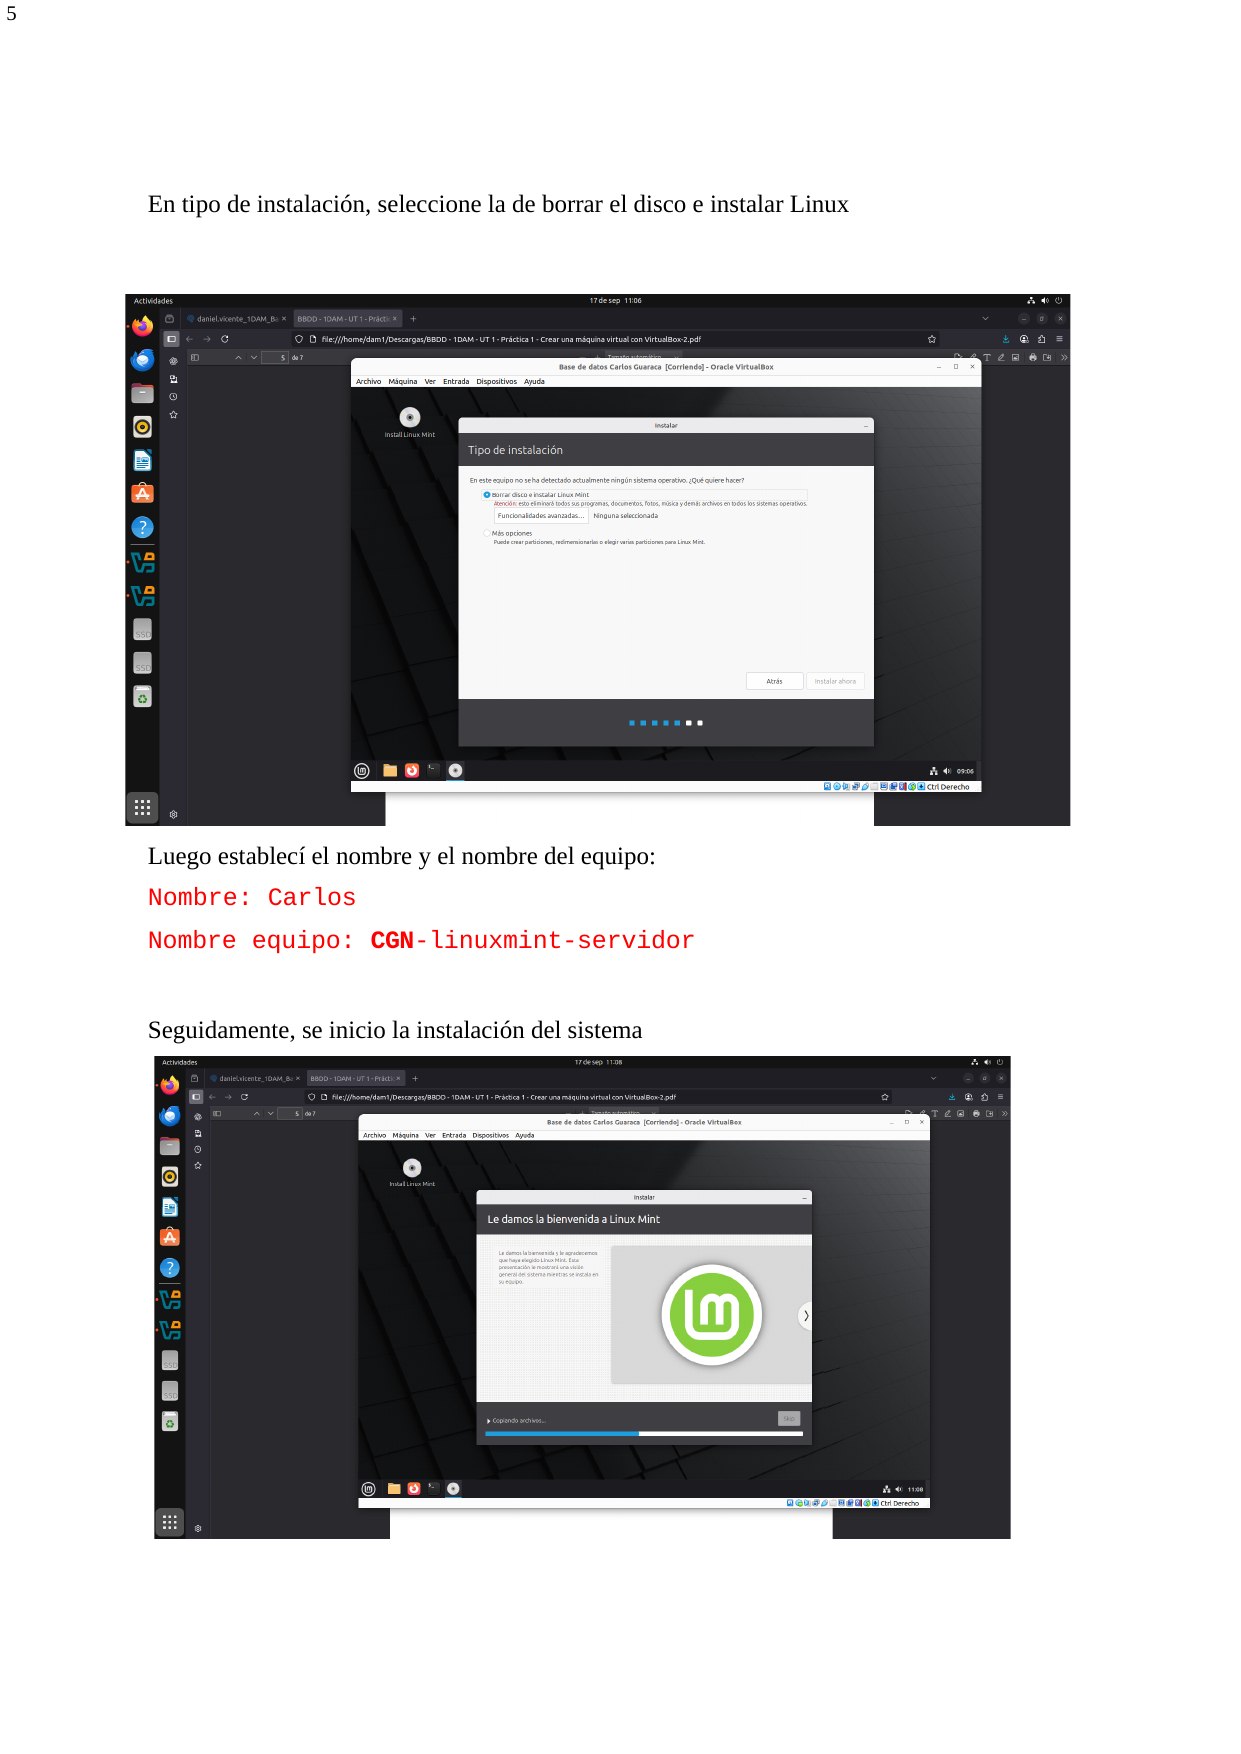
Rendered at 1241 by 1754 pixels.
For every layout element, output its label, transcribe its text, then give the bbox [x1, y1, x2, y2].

text Nombre: Carlos [148, 884, 1093, 913]
text En tipo de instalación, seleccione la de borrar el disco e instalar Linux [148, 189, 1093, 218]
picture [154, 1056, 1011, 1539]
text Nombre equipo: CGN-linuxmint-servidor [148, 928, 1093, 956]
text Seguidamente, se inicio la instalación del sistema [148, 1015, 1093, 1044]
text Luego establecí el nombre y el nombre del equipo: [148, 277, 1093, 869]
picture [125, 294, 1071, 826]
